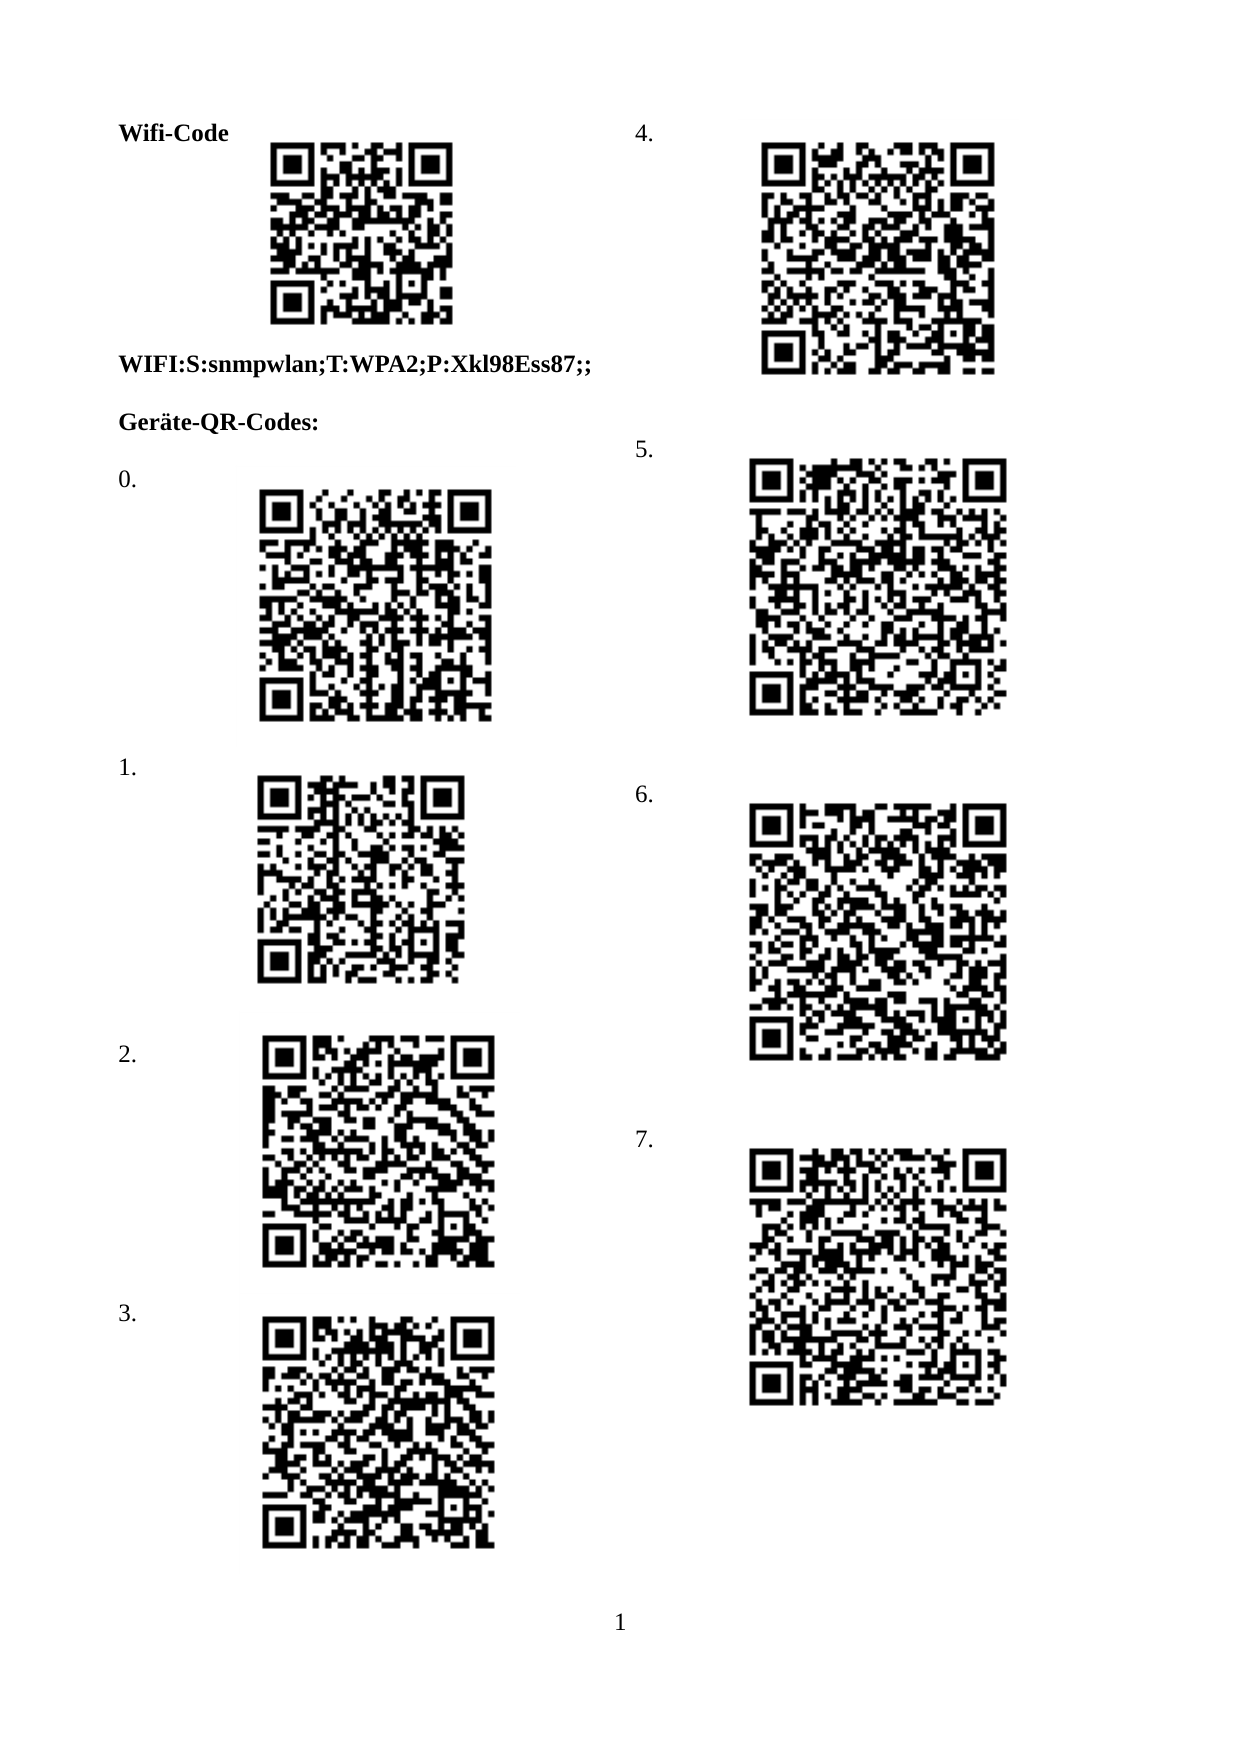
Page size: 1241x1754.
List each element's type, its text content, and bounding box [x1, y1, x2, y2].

picture [233, 751, 490, 1009]
text [520, 1298, 605, 1327]
text 7. [635, 1124, 725, 1153]
text 0. [118, 464, 605, 493]
picture [238, 1011, 520, 1574]
text [490, 752, 605, 781]
picture [725, 779, 1032, 1086]
picture [235, 465, 517, 747]
text Geräte-QR-Codes: [118, 407, 605, 436]
text [478, 118, 605, 147]
text 3. [118, 1298, 238, 1327]
text [520, 1039, 605, 1068]
text 2. [118, 1039, 238, 1068]
text 4. [635, 118, 737, 147]
text Wifi-Code [118, 118, 246, 147]
text [1032, 779, 1122, 808]
text [1032, 434, 1122, 463]
text 1. [118, 752, 233, 781]
picture [725, 1124, 1032, 1431]
picture [246, 118, 478, 350]
text [1032, 1124, 1122, 1153]
text [1019, 118, 1122, 147]
text 6. [635, 779, 725, 808]
text WIFI:S:snmpwlan;T:WPA2;P:Xkl98Ess87;; [118, 176, 605, 378]
picture [725, 434, 1032, 741]
picture [737, 118, 1019, 400]
text 5. [635, 434, 725, 463]
